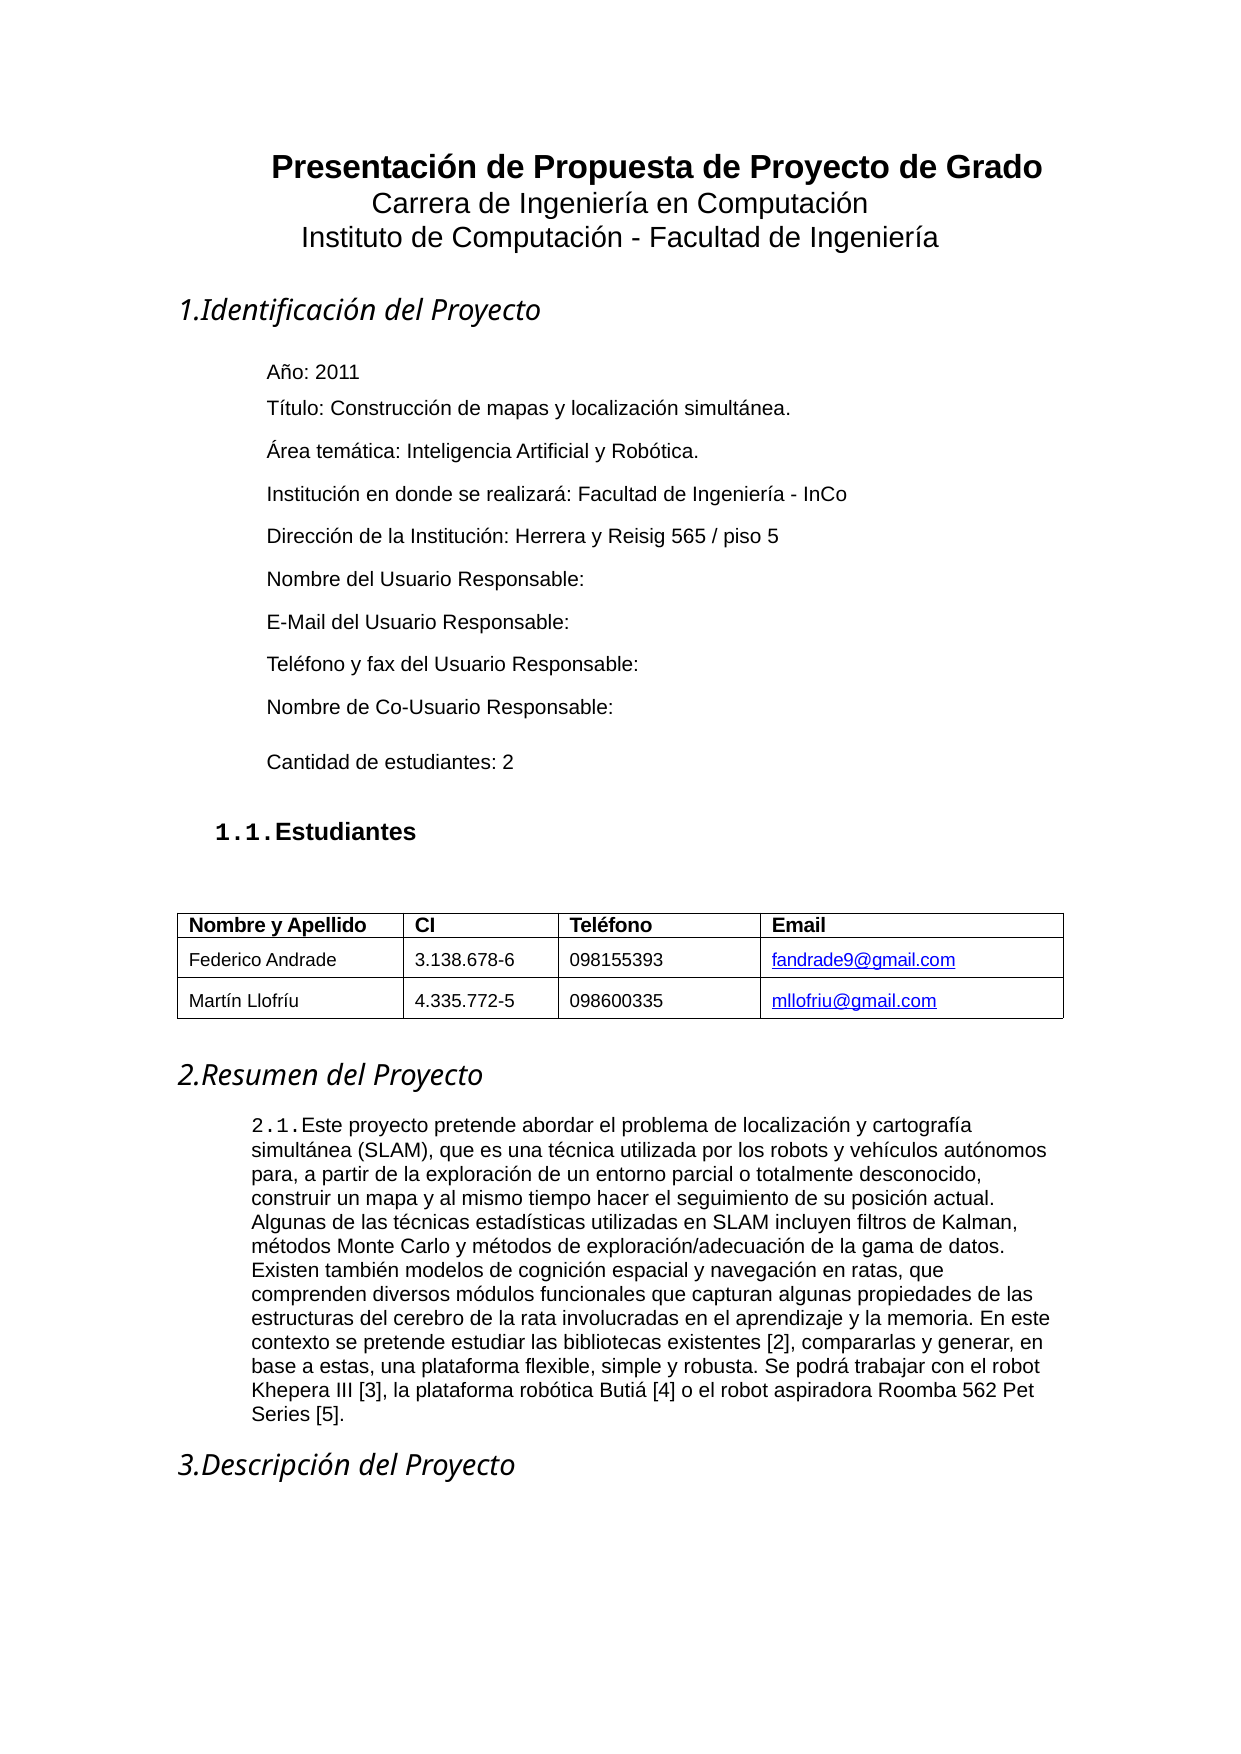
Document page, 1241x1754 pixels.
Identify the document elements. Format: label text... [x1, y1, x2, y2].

subtitle Institución en donde se realizará: Facultad de Ingeniería - InCo [266, 481, 1063, 505]
subtitle Teléfono y fax del Usuario Responsable: [266, 652, 1063, 676]
subtitle E-Mail del Usuario Responsable: [266, 609, 1063, 633]
subtitle Nombre de Co-Usuario Responsable: [266, 695, 1063, 719]
subtitle Título: Construcción de mapas y localización simultánea. [266, 396, 1063, 420]
table_cell Martín Llofríu [178, 978, 403, 1017]
subtitle Nombre del Usuario Responsable: [266, 567, 1063, 591]
table_header CI [404, 914, 558, 937]
table_cell 098155393 [559, 938, 760, 977]
subtitle Descripción del Proyecto [177, 1444, 1063, 1484]
table_cell 3.138.678-6 [404, 938, 558, 977]
text Año: 2011 [266, 359, 1063, 383]
subtitle Dirección de la Institución: Herrera y Reisig 565 / piso 5 [266, 524, 1063, 548]
table_cell 4.335.772-5 [404, 978, 558, 1017]
table_header Email [761, 914, 1063, 937]
table_header Nombre y Apellido [178, 914, 403, 937]
subtitle Resumen del Proyecto [177, 1054, 1063, 1094]
subtitle Estudiantes [215, 817, 1063, 848]
table_cell fandrade9@gmail.com [761, 938, 1063, 977]
title Presentación de Propuesta de Proyecto de Grado [177, 148, 1063, 186]
text Carrera de Ingeniería en Computación Instituto de Computación - Facultad de Ingeniería [177, 186, 1063, 253]
table_cell Federico Andrade [178, 938, 403, 977]
subtitle Cantidad de estudiantes: 2 [266, 750, 1063, 774]
table_cell 098600335 [559, 978, 760, 1017]
subtitle Identificación del Proyecto [177, 289, 1063, 329]
subtitle Área temática: Inteligencia Artificial y Robótica. [266, 439, 1063, 463]
table_header Teléfono [559, 914, 760, 937]
table_cell mllofriu@gmail.com [761, 978, 1063, 1017]
